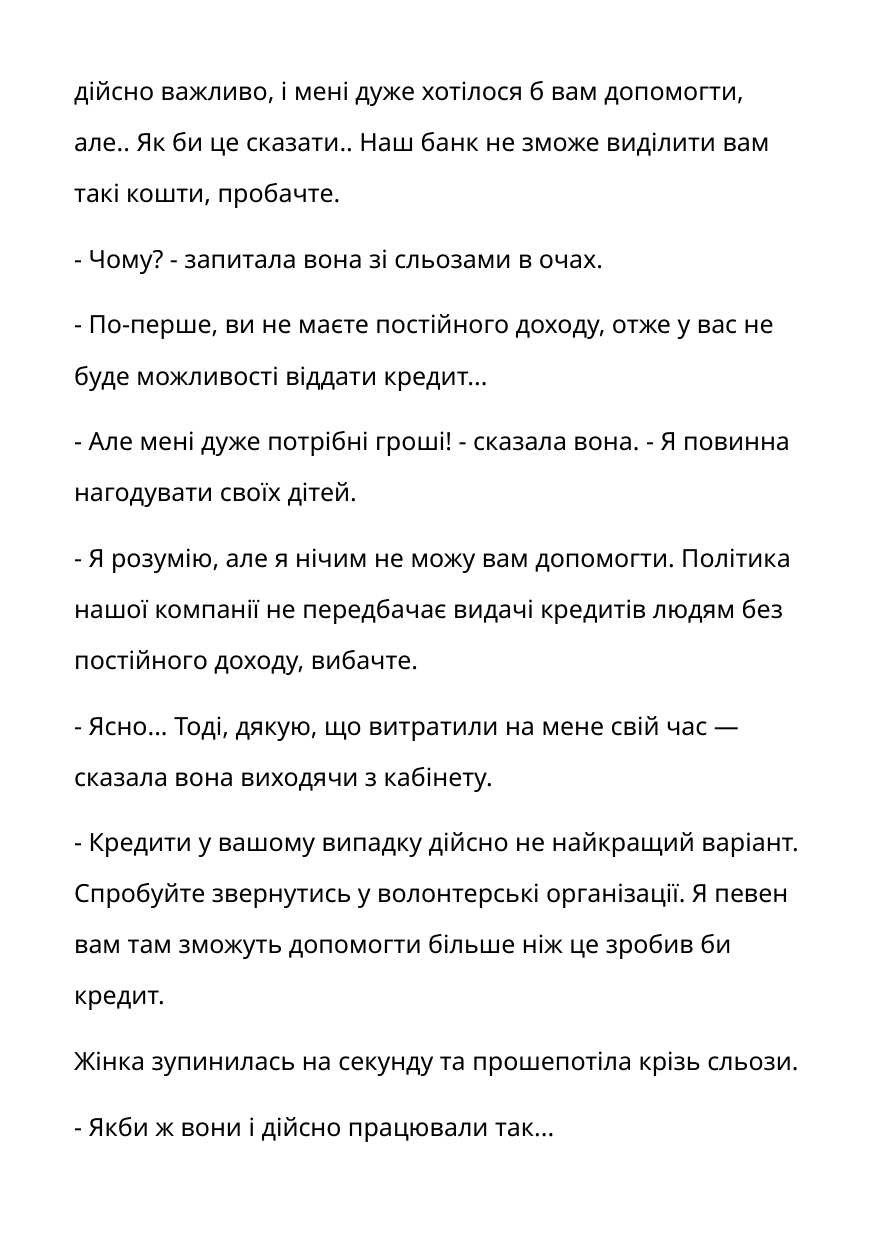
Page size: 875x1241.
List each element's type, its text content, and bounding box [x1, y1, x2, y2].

text - Якби ж вони і дійсно працювали так... [74, 1109, 800, 1143]
text - Але мені дуже потрібні гроші! - сказала вона. - Я повинна нагодувати своїх дітей. [74, 424, 800, 509]
text - Ясно... Тоді, дякую, що витратили на мене свій час — сказала вона виходячи з кабінету. [74, 708, 800, 793]
text - Кредити у вашому випадку дійсно не найкращий варіант. Спробуйте звернутись у волонтерські організації. Я певен вам там зможуть допомогти більше ніж це зробив би кредит. [74, 825, 800, 1012]
text - По-перше, ви не маєте постійного доходу, отже у вас не буде можливості віддати кредит... [74, 307, 800, 392]
text - Я розумію, але я нічим не можу вам допомогти. Політика нашої компанії не передбачає видачі кредитів людям без постійного доходу, вибачте. [74, 541, 800, 677]
text - Чому? - запитала вона зі сльозами в очах. [74, 242, 800, 276]
text дійсно важливо, і мені дуже хотілося б вам допомогти, але.. Як би це сказати.. Наш банк не зможе виділити вам такі кошти, пробачте. [74, 74, 800, 210]
text Жінка зупинилась на секунду та прошепотіла крізь сльози. [74, 1044, 800, 1078]
